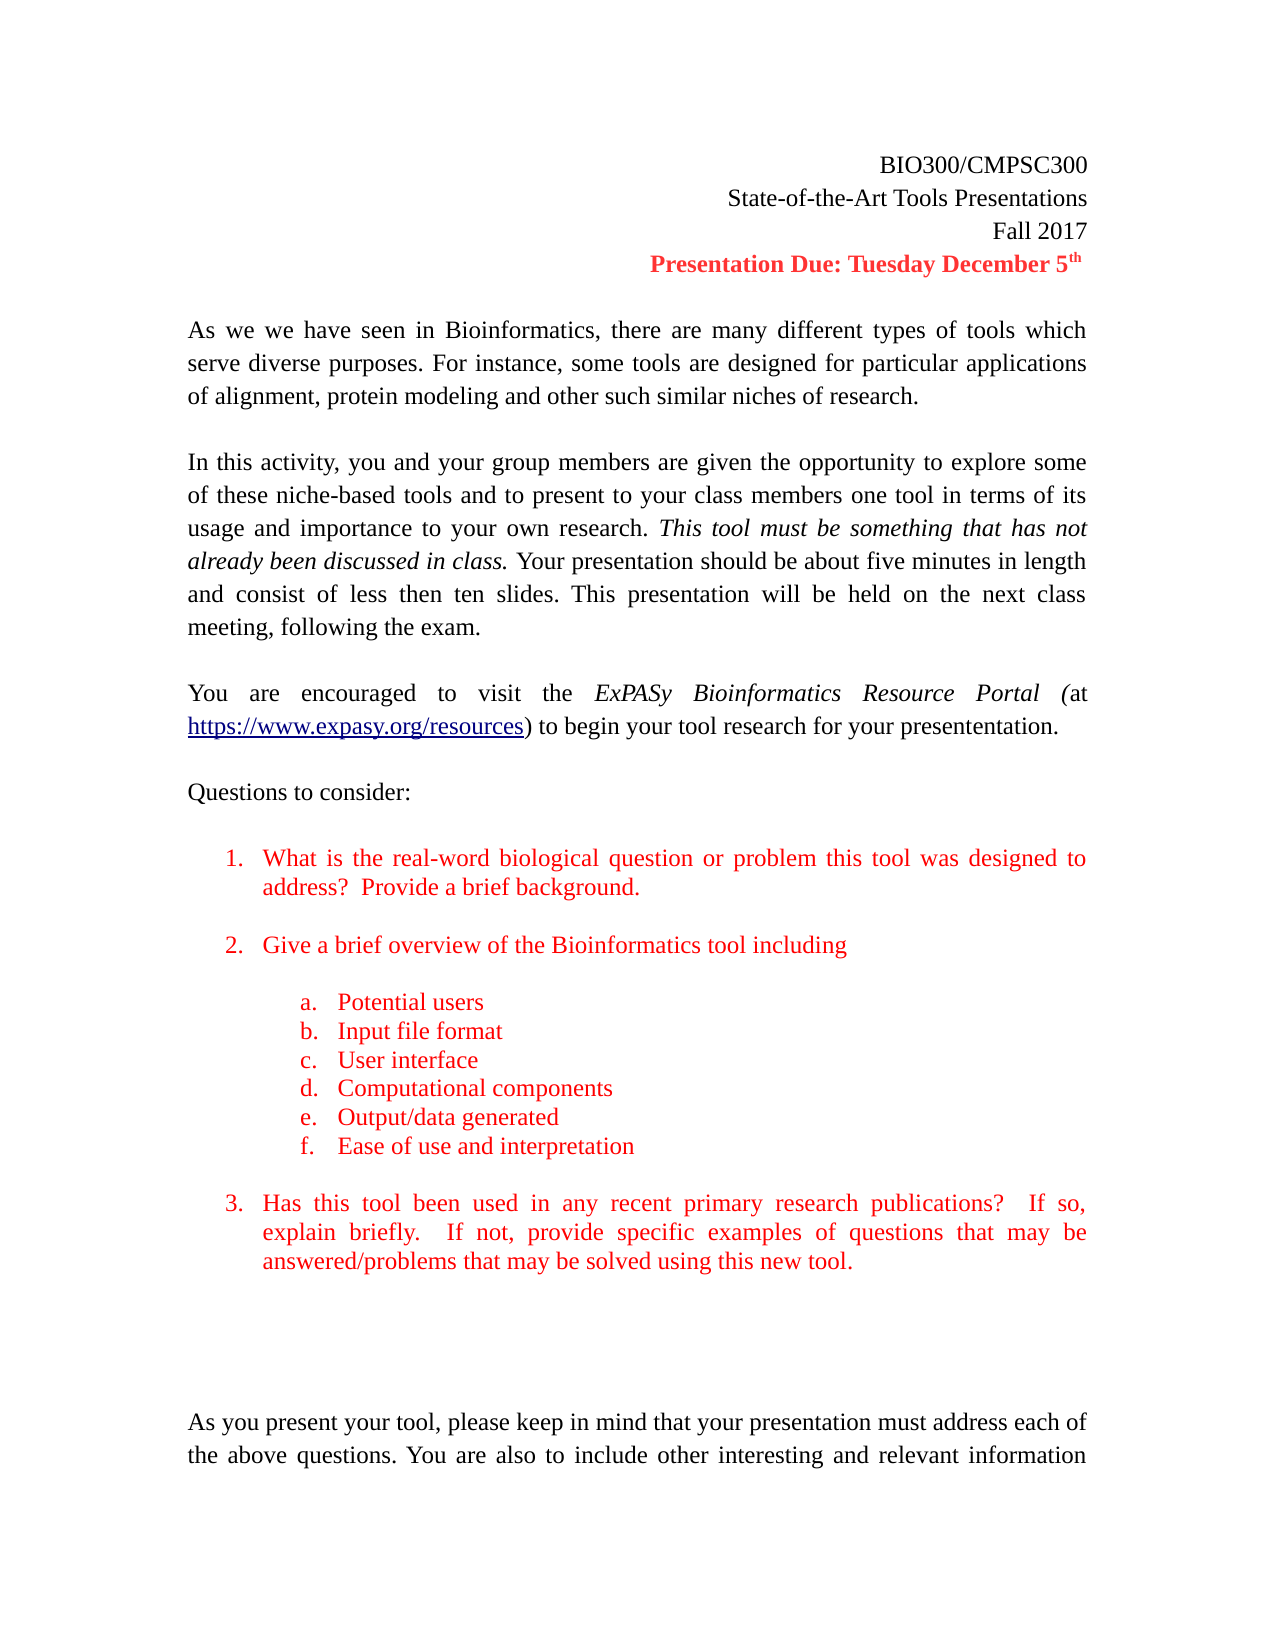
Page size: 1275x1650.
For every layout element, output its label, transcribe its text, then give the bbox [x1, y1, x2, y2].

list Input file format [300, 1016, 1087, 1045]
text In this activity, you and your group members are given the opportunity to explore some of these niche-based tools and to present to your class members one tool in terms of its usage and importance to your own research. This tool must be something that has not already been discussed in class. Your presentation should be about five minutes in length and consist of less then ten slides. This presentation will be held on the next class meeting, following the exam. [187, 447, 1087, 641]
text As we we have seen in Bioinformatics, there are many different types of tools which serve diverse purposes. For instance, some tools are designed for particular applications of alignment, protein modeling and other such similar niches of research. [187, 315, 1087, 410]
list Potential users [300, 987, 1087, 1016]
list Give a brief overview of the Bioinformatics tool including [225, 930, 1087, 958]
list User interface [300, 1045, 1087, 1073]
list Has this tool been used in any recent primary research publications? If so, explain briefly. If not, provide specific examples of questions that may be answered/problems that may be solved using this new tool. [225, 1188, 1087, 1275]
text Questions to consider: [187, 777, 1087, 806]
text You are encouraged to visit the ExPASy Bioinformatics Resource Portal (at https://www.expasy.org/resources) to begin your tool research for your presententation. [187, 678, 1087, 740]
list Output/data generated [300, 1102, 1087, 1131]
list Ease of use and interpretation [300, 1131, 1087, 1160]
text As you present your tool, please keep in mind that your presentation must address each of the above questions. You are also to include other interesting and relevant information [187, 1407, 1087, 1468]
list Computational components [300, 1073, 1087, 1102]
list What is the real-word biological question or problem this tool was designed to address? Provide a brief background. [225, 843, 1087, 901]
text Presentation Due: Tuesday December 5th [187, 249, 1087, 278]
text State-of-the-Art Tools Presentations [187, 183, 1087, 212]
text Fall 2017 [187, 216, 1087, 245]
text BIO300/CMPSC300 [187, 150, 1087, 179]
